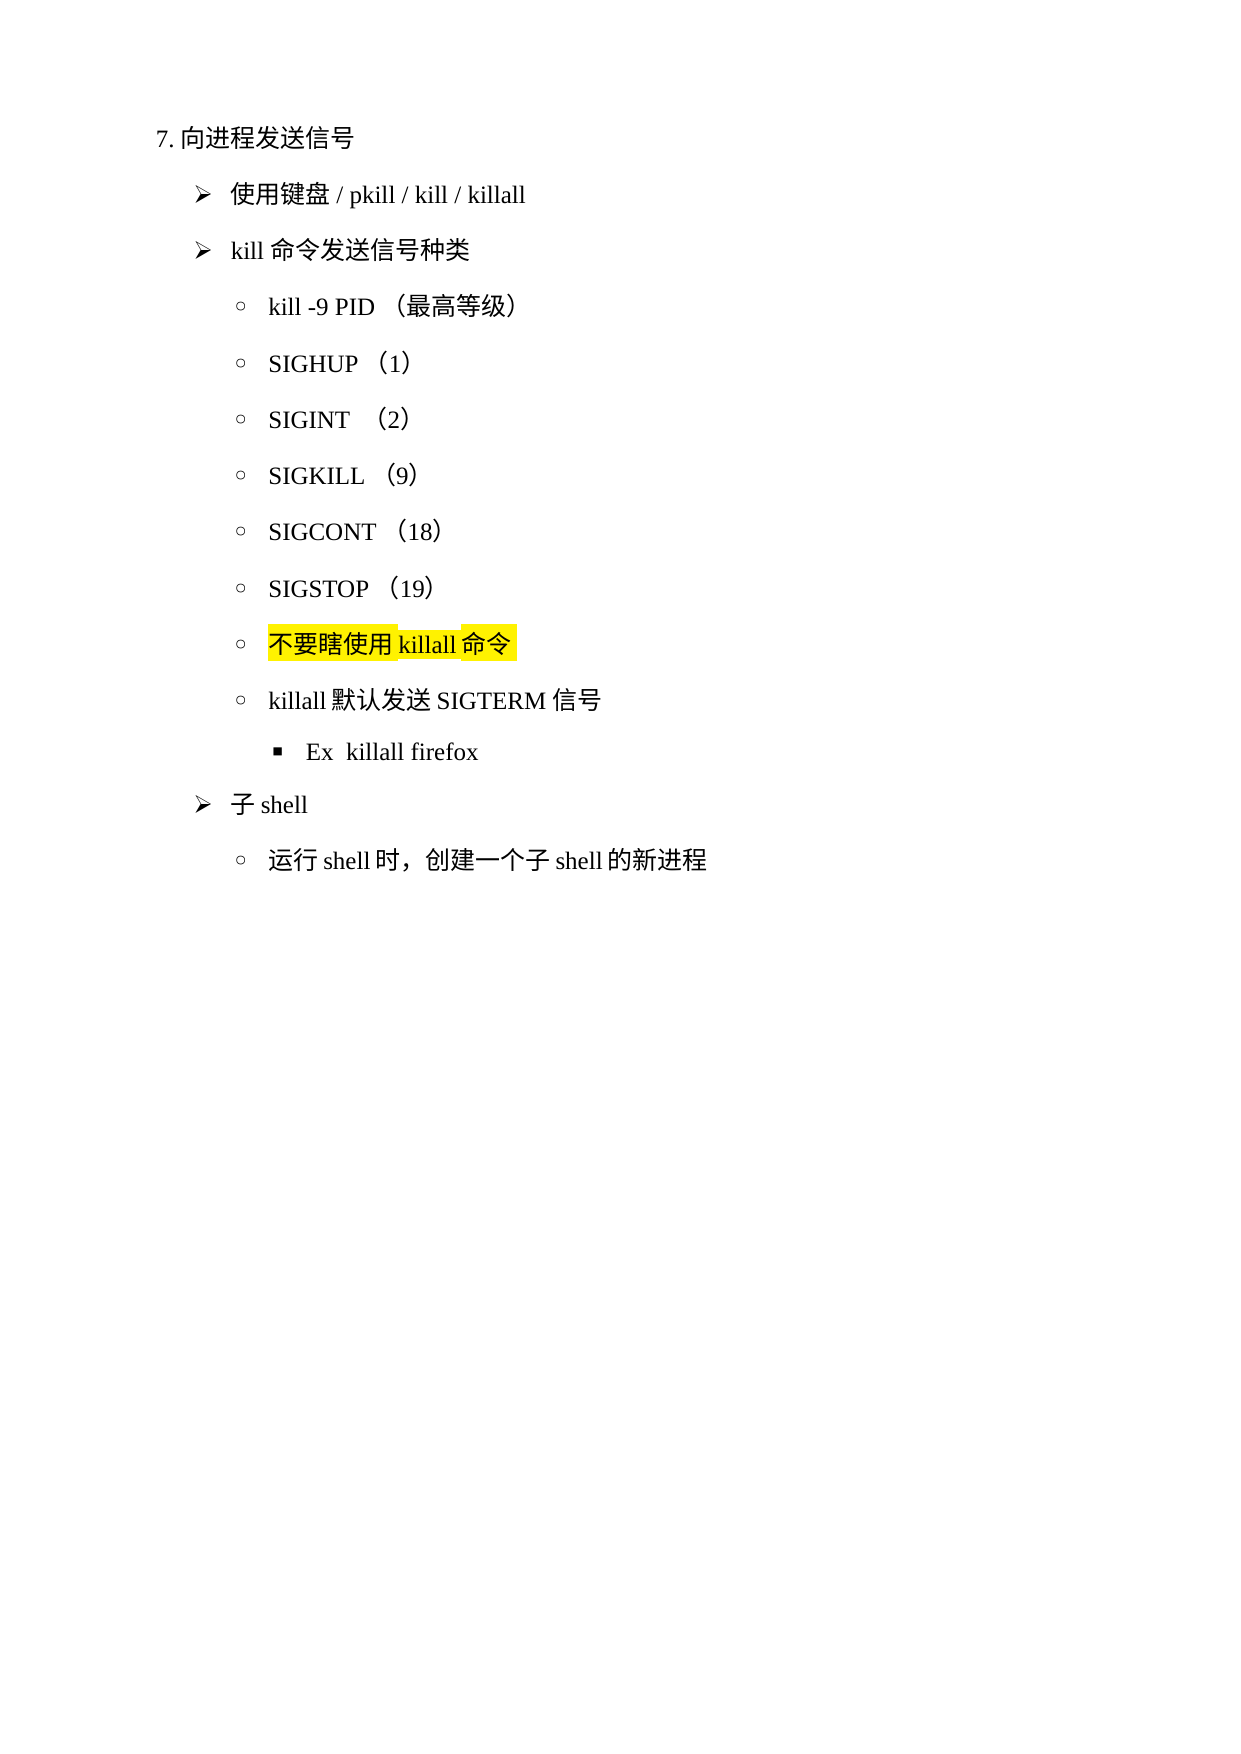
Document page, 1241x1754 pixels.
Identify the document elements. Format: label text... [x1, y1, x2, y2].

list SIGCONT （18） [231, 512, 1122, 548]
list SIGHUP （1） [231, 343, 1122, 379]
list 不要瞎使用killall命令 [231, 624, 1122, 661]
list 子shell [193, 784, 1122, 821]
list SIGSTOP （19） [231, 568, 1122, 604]
list SIGKILL （9） [231, 456, 1122, 492]
list killall默认发送SIGTERM 信号 [231, 681, 1122, 717]
list 使用键盘 / pkill / kill / killall [193, 174, 1122, 211]
list kill -9 PID （最高等级） [231, 287, 1122, 323]
list SIGINT （2） [231, 399, 1122, 436]
list kill 命令发送信号种类 [193, 231, 1122, 267]
list Ex killall firefox [268, 737, 1122, 766]
list 运行shell时，创建一个子shell的新进程 [231, 841, 1122, 877]
list 7. 向进程发送信号 [118, 118, 1122, 154]
